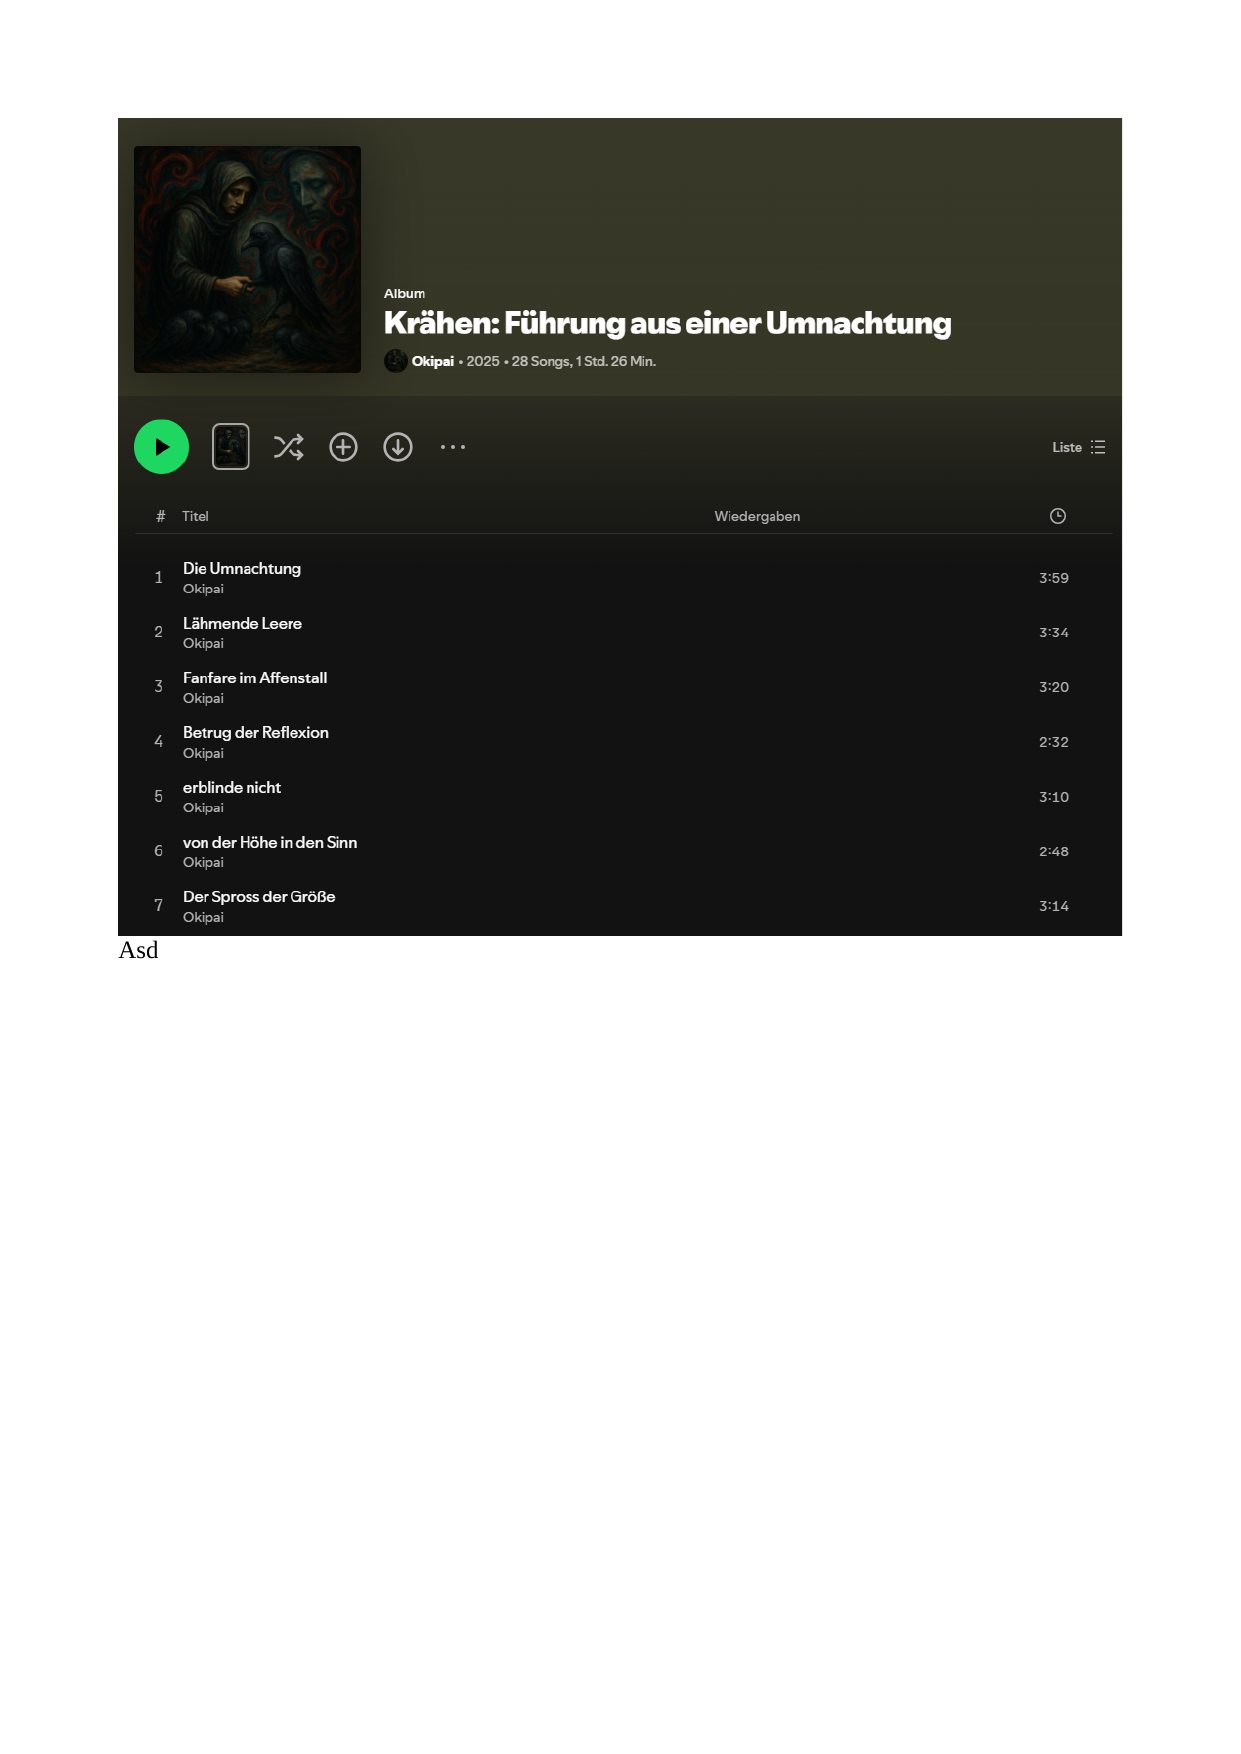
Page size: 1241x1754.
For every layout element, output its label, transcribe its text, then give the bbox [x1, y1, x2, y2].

picture [118, 118, 1123, 936]
text Asd [118, 936, 1122, 964]
